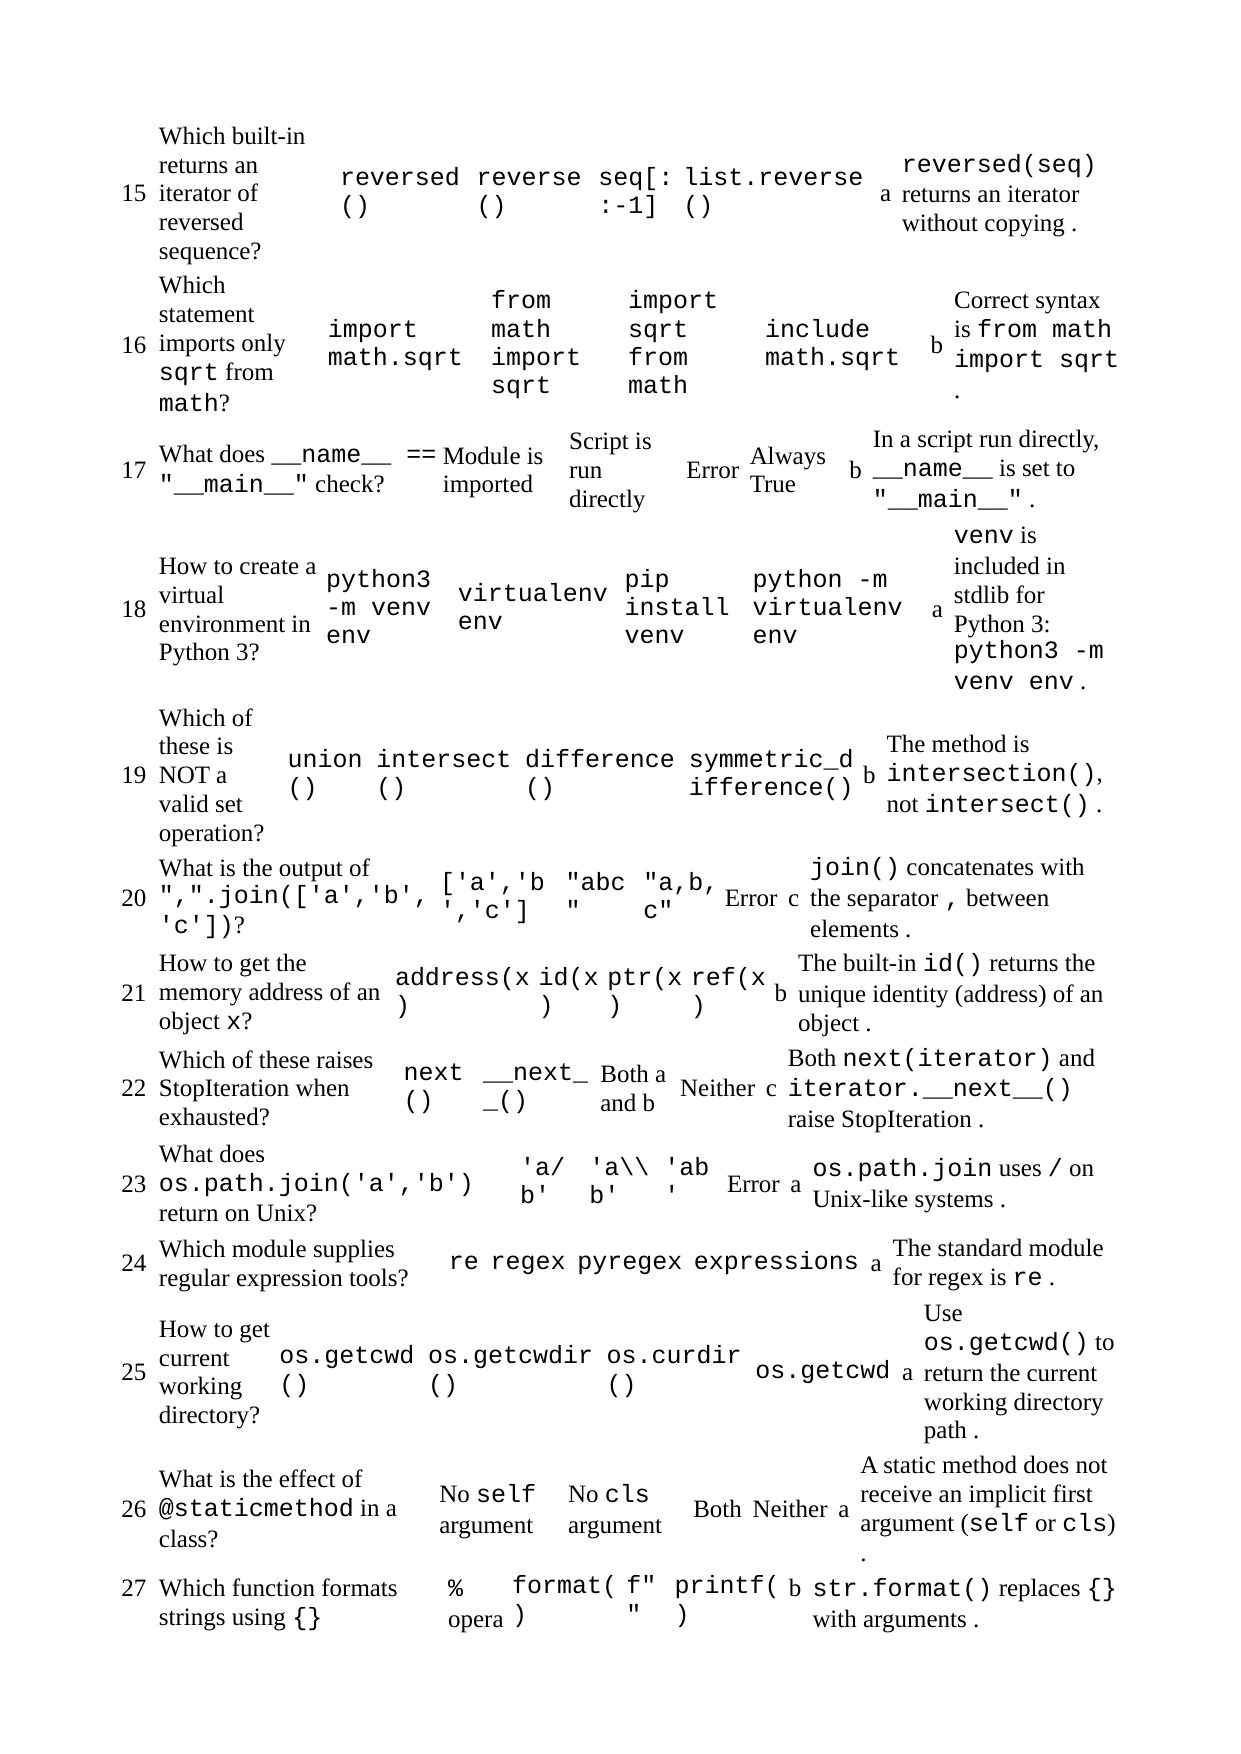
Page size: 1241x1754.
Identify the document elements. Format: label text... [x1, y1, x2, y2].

table_header format() [509, 1570, 623, 1636]
table_header 15 [118, 118, 156, 268]
table_header 19 [118, 700, 156, 849]
table_header seq[::-1] [595, 118, 680, 268]
table_header 16 [118, 268, 156, 421]
table_header os.getcwd() [276, 1296, 425, 1447]
table_header ref(x) [688, 946, 771, 1040]
table_header os.getcwdir() [425, 1296, 603, 1447]
table_header venv is included in stdlib for Python 3: python3 -m venv env . [951, 518, 1122, 700]
table_header id(x) [535, 946, 604, 1040]
table_header import math.sqrt [325, 268, 488, 421]
table_header address(x) [392, 946, 535, 1040]
table_header 17 [118, 421, 156, 518]
table_header 'ab' [661, 1136, 724, 1230]
table_header No self argument [436, 1447, 565, 1570]
table_header reverse() [474, 118, 595, 268]
table_header a [899, 1296, 921, 1447]
table_header a [877, 118, 899, 268]
table_header intersect() [373, 700, 522, 849]
table_header 'a\\b' [586, 1136, 661, 1230]
table_header union() [285, 700, 373, 849]
table_header Both a and b [597, 1040, 677, 1136]
table_header import sqrt from math [625, 268, 762, 421]
table_header reversed(seq) returns an iterator without copying . [899, 118, 1122, 268]
table_header Neither [750, 1447, 835, 1570]
table_header python -m virtualenv env [750, 518, 929, 700]
table_header c [785, 849, 807, 946]
table_header python3 -m venv env [323, 518, 455, 700]
table_header virtualenv env [455, 518, 621, 700]
table_header No cls argument [565, 1447, 690, 1570]
table_header next() [400, 1040, 480, 1136]
table_header symmetric_difference() [686, 700, 860, 849]
table_header reversed() [337, 118, 473, 268]
table_header 20 [118, 849, 156, 946]
table_header a [929, 518, 951, 700]
table_header Script is run directly [566, 421, 683, 518]
table_header Which module supplies regular expression tools? [156, 1230, 446, 1296]
table_header __next__() [480, 1040, 597, 1136]
table_header re [446, 1230, 487, 1296]
table_header 22 [118, 1040, 156, 1136]
table_header How to create a virtual environment in Python 3? [156, 518, 323, 700]
table_header How to get the memory address of an object x? [156, 946, 392, 1040]
table_header difference() [522, 700, 686, 849]
table_header join() concatenates with the separator , between elements . [807, 849, 1122, 946]
table_header "a,b,c" [640, 849, 722, 946]
table_header include math.sqrt [762, 268, 927, 421]
table_header Which statement imports only sqrt from math? [156, 268, 325, 421]
table_header 25 [118, 1296, 156, 1447]
table_header Correct syntax is from math import sqrt . [951, 268, 1122, 421]
table_header How to get current working directory? [156, 1296, 276, 1447]
table_header Both [690, 1447, 749, 1570]
table_header Which of these is NOT a valid set operation? [156, 700, 284, 849]
table_header os.path.join uses / on Unix-like systems . [809, 1136, 1122, 1230]
table_header str.format() replaces {} with arguments . [809, 1570, 1122, 1636]
table_header The standard module for regex is re . [890, 1230, 1122, 1296]
table_header Which of these raises StopIteration when exhausted? [156, 1040, 400, 1136]
table_header Which built‑in returns an iterator of reversed sequence? [156, 118, 337, 268]
table_header a [787, 1136, 809, 1230]
table_header Which function formats strings using {} [156, 1570, 445, 1636]
table_header 21 [118, 946, 156, 1040]
table_header 'a/b' [517, 1136, 586, 1230]
table_header What is the effect of @staticmethod in a class? [156, 1447, 436, 1570]
table_header os.getcwd [752, 1296, 899, 1447]
table_header ['a','b','c'] [437, 849, 562, 946]
table_header Module is imported [440, 421, 566, 518]
table_header c [763, 1040, 785, 1136]
table_header 24 [118, 1230, 156, 1296]
table_header Neither [677, 1040, 763, 1136]
table_header The method is intersection(), not intersect() . [884, 700, 1122, 849]
table_header In a script run directly, __name__ is set to "__main__" . [870, 421, 1122, 518]
table_header The built‑in id() returns the unique identity (address) of an object . [795, 946, 1122, 1040]
table_header Error [724, 1136, 787, 1230]
table_header pyregex [574, 1230, 691, 1296]
table_header Use os.getcwd() to return the current working directory path . [921, 1296, 1122, 1447]
table_header ptr(x) [604, 946, 688, 1040]
table_header b [846, 421, 870, 518]
table_header list.reverse() [680, 118, 877, 268]
table_header Both next(iterator) and iterator.__next__() raise StopIteration . [785, 1040, 1122, 1136]
table_header expressions [691, 1230, 867, 1296]
table_header 23 [118, 1136, 156, 1230]
table_header What is the output of ",".join(['a','b','c'])? [156, 849, 437, 946]
table_header "abc" [563, 849, 640, 946]
table_header What does __name__ == "__main__" check? [156, 421, 440, 518]
table_header os.curdir() [604, 1296, 752, 1447]
table_header a [835, 1447, 857, 1570]
table_header pip install venv [621, 518, 749, 700]
table_header b [928, 268, 951, 421]
table_header regex [488, 1230, 574, 1296]
table_header from math import sqrt [488, 268, 625, 421]
table_header Error [722, 849, 785, 946]
table_header 18 [118, 518, 156, 700]
table_header A static method does not receive an implicit first argument (self or cls) . [857, 1447, 1122, 1570]
table_header printf() [671, 1570, 786, 1636]
table_header 26 [118, 1447, 156, 1570]
table_header Error [683, 421, 747, 518]
table_header a [868, 1230, 889, 1296]
table_header b [771, 946, 795, 1040]
table_header b [860, 700, 883, 849]
table_header % opera [445, 1570, 509, 1636]
table_header b [786, 1570, 809, 1636]
table_header Always True [747, 421, 846, 518]
table_header What does os.path.join('a','b') return on Unix? [156, 1136, 517, 1230]
table_header f"" [623, 1570, 671, 1636]
table_header 27 [118, 1570, 156, 1636]
